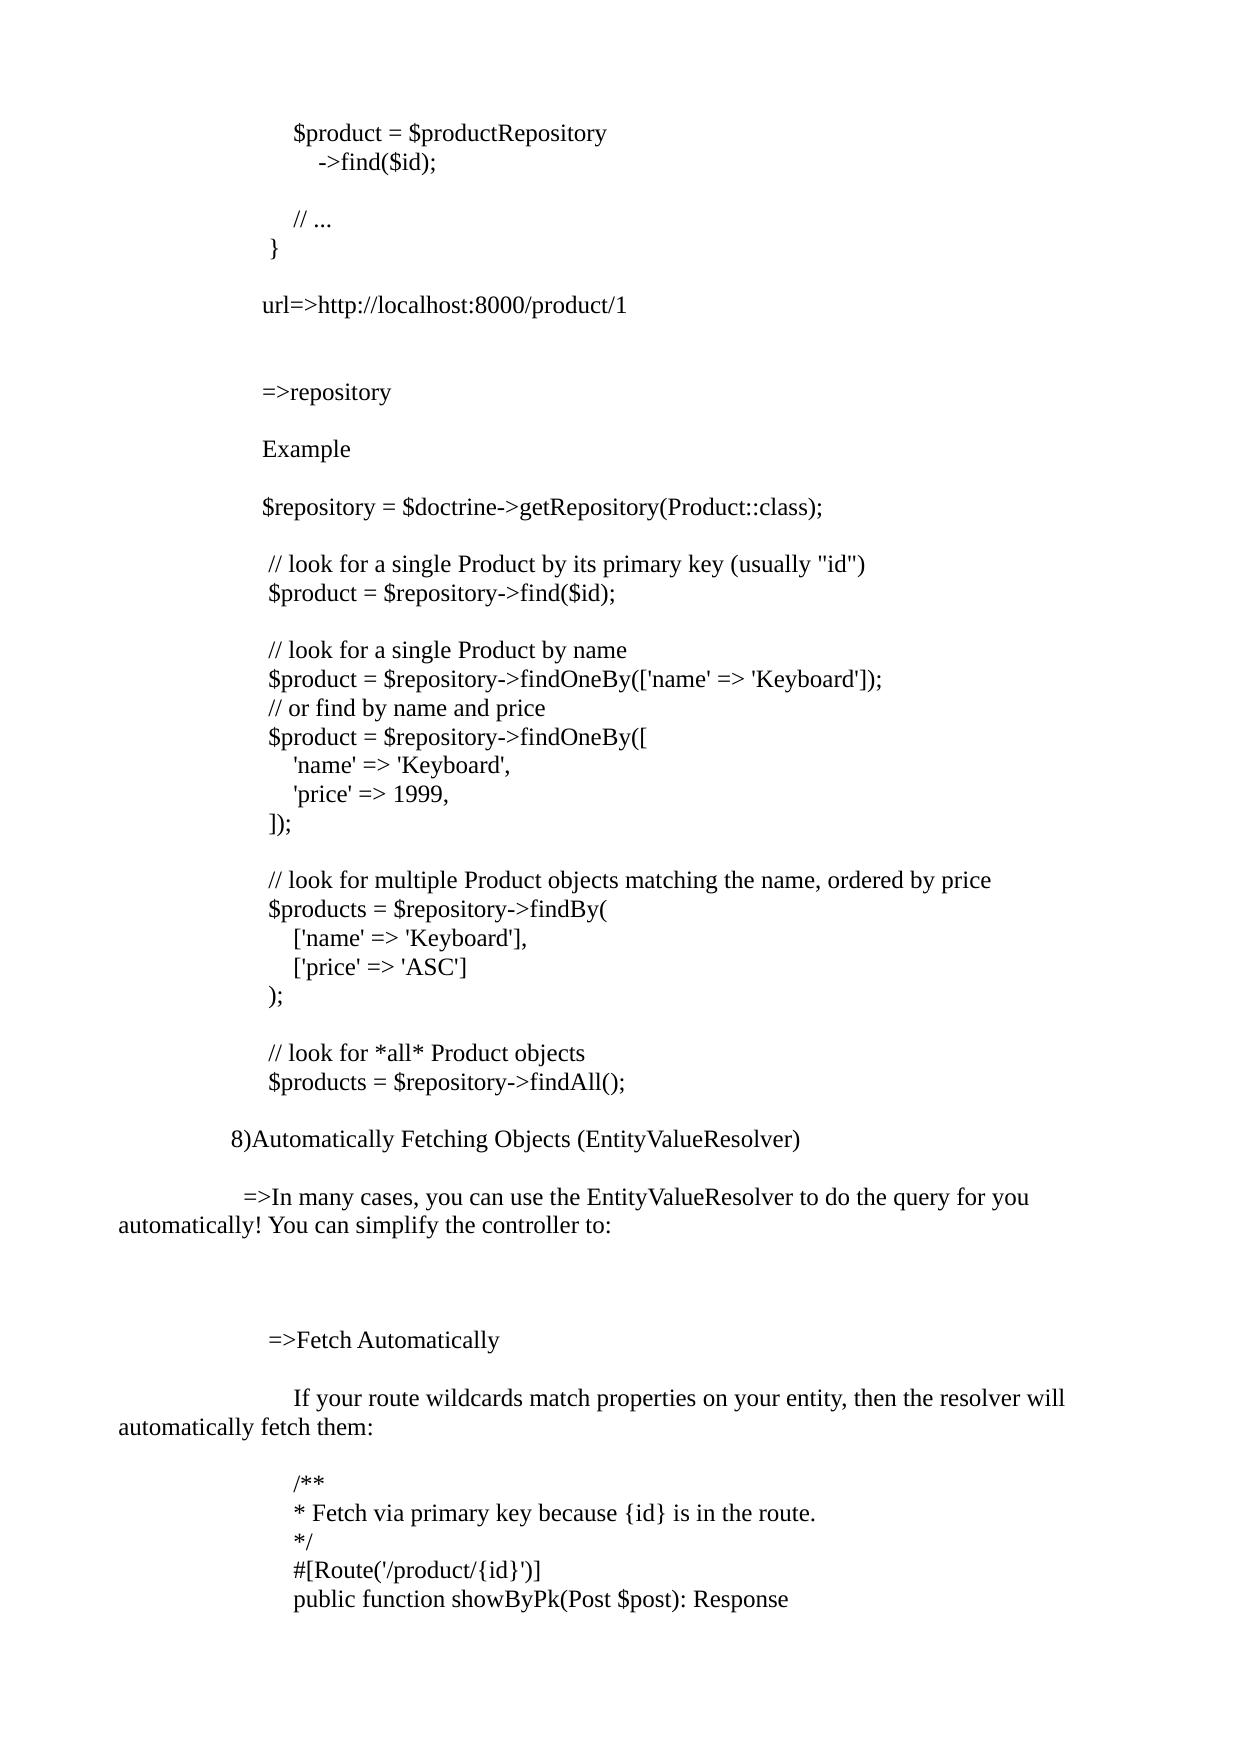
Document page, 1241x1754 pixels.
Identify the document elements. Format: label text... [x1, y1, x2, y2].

text // ... [118, 204, 1122, 233]
text 'price' => 1999, [118, 779, 1122, 808]
text ['price' => 'ASC'] [118, 952, 1122, 981]
text =>In many cases, you can use the EntityValueResolver to do the query for you automatically! You can simplify the controller to: [118, 1182, 1122, 1239]
text $product = $repository->findOneBy([ [118, 722, 1122, 751]
text $product = $productRepository [118, 118, 1122, 147]
text =>repository [118, 377, 1122, 406]
text $products = $repository->findAll(); [118, 1067, 1122, 1096]
text $product = $repository->findOneBy(['name' => 'Keyboard']); [118, 664, 1122, 693]
text $repository = $doctrine->getRepository(Product::class); [118, 492, 1122, 521]
text /** [118, 1469, 1122, 1498]
text // or find by name and price [118, 693, 1122, 722]
text ['name' => 'Keyboard'], [118, 923, 1122, 952]
text $product = $repository->find($id); [118, 578, 1122, 607]
text */ [118, 1527, 1122, 1556]
text url=>http://localhost:8000/product/1 [118, 291, 1122, 319]
text ]); [118, 808, 1122, 837]
text // look for a single Product by its primary key (usually "id") [118, 549, 1122, 578]
text ); [118, 981, 1122, 1009]
text ->find($id); [118, 147, 1122, 176]
text public function showByPk(Post $post): Response [118, 1584, 1122, 1613]
text // look for *all* Product objects [118, 1038, 1122, 1067]
text #[Route('/product/{id}')] [118, 1556, 1122, 1584]
text 'name' => 'Keyboard', [118, 751, 1122, 779]
text 8)Automatically Fetching Objects (EntityValueResolver) [118, 1124, 1122, 1153]
text Example [118, 434, 1122, 463]
text } [118, 233, 1122, 262]
text $products = $repository->findBy( [118, 894, 1122, 923]
text // look for multiple Product objects matching the name, ordered by price [118, 866, 1122, 894]
text =>Fetch Automatically [118, 1326, 1122, 1354]
text // look for a single Product by name [118, 636, 1122, 664]
text If your route wildcards match properties on your entity, then the resolver will automatically fetch them: [118, 1383, 1122, 1441]
text * Fetch via primary key because {id} is in the route. [118, 1498, 1122, 1527]
